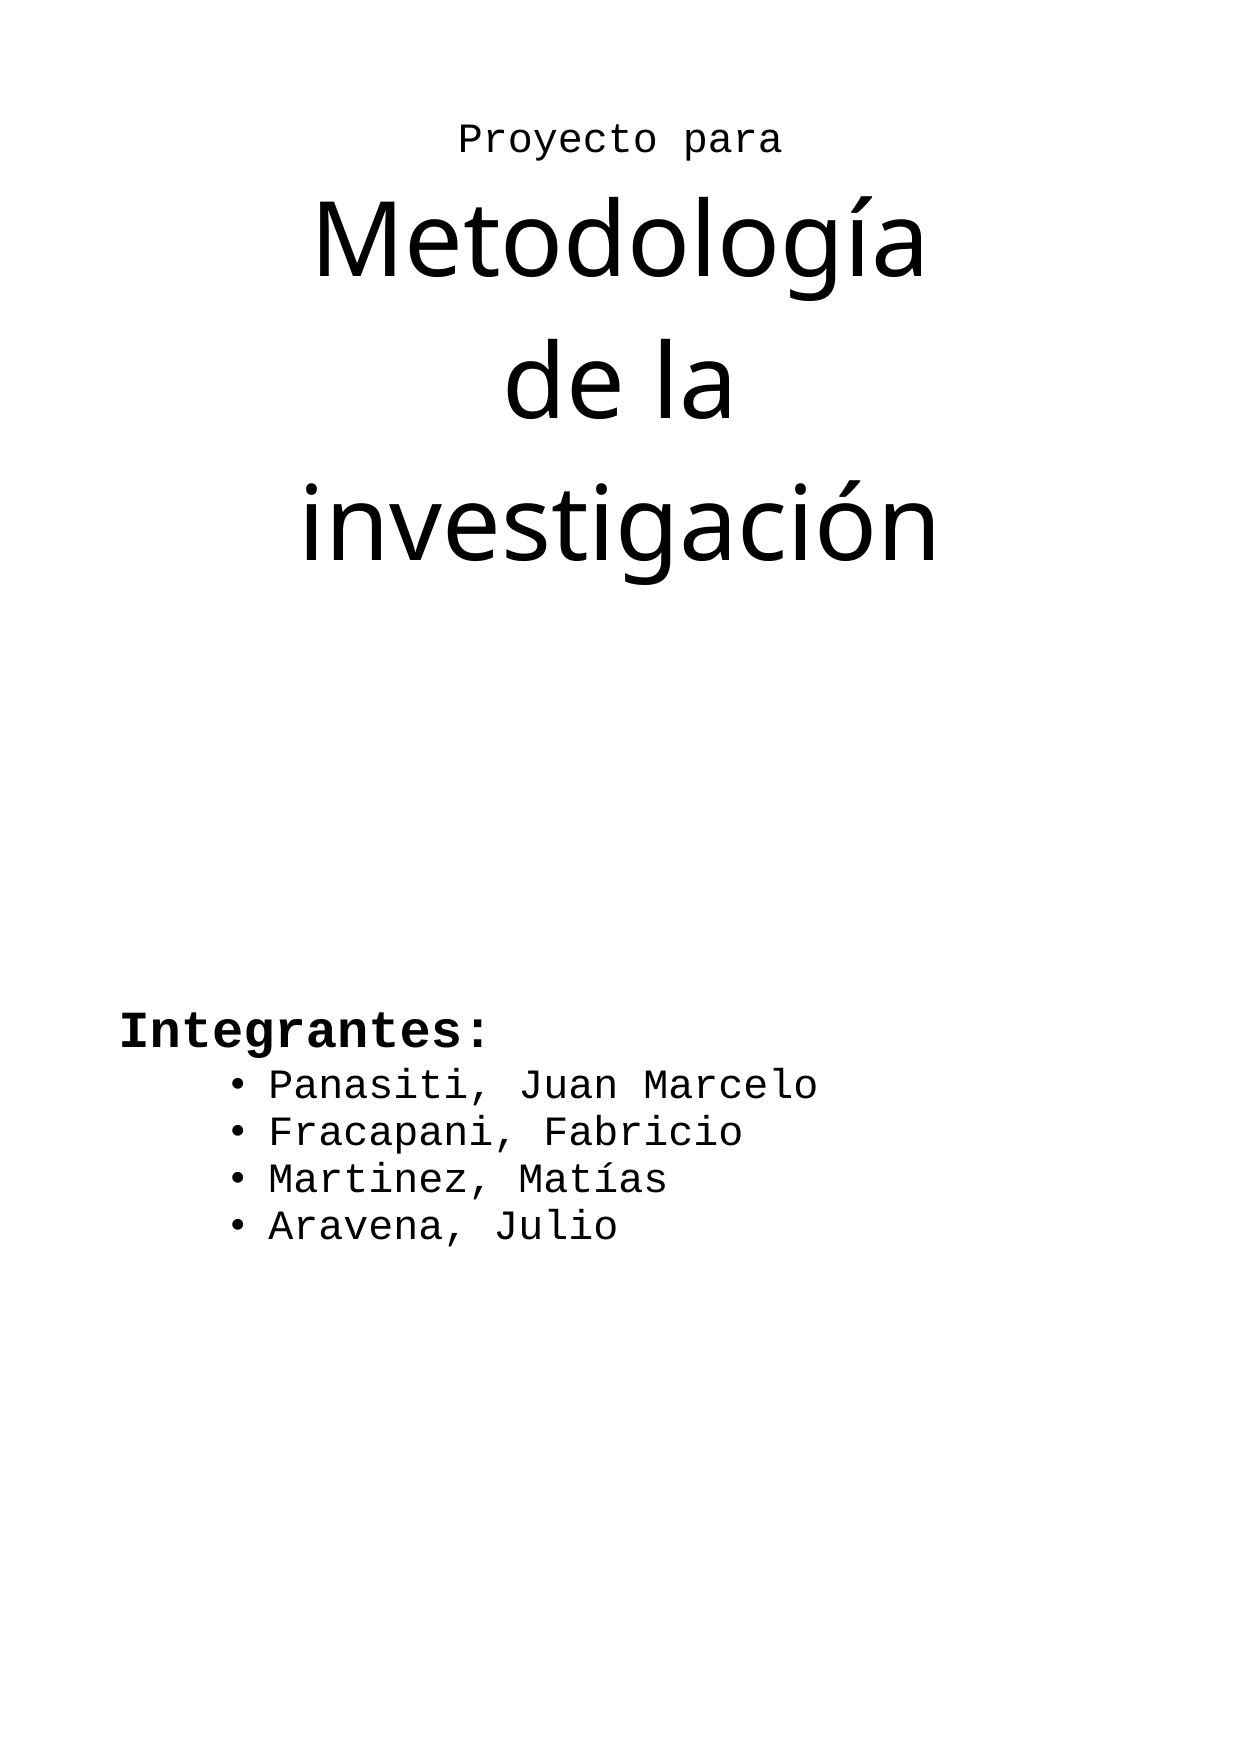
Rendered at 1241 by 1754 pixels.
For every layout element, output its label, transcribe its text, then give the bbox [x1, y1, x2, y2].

text Metodología [118, 165, 1122, 307]
text Integrantes: [118, 1004, 1122, 1063]
text Proyecto para [118, 118, 1122, 165]
list Martinez, Matías [231, 1158, 1122, 1205]
list Fracapani, Fabricio [231, 1111, 1122, 1158]
list Panasiti, Juan Marcelo [231, 1063, 1122, 1111]
text investigación [118, 449, 1122, 591]
text de la [118, 307, 1122, 449]
list Aravena, Julio [231, 1205, 1122, 1252]
